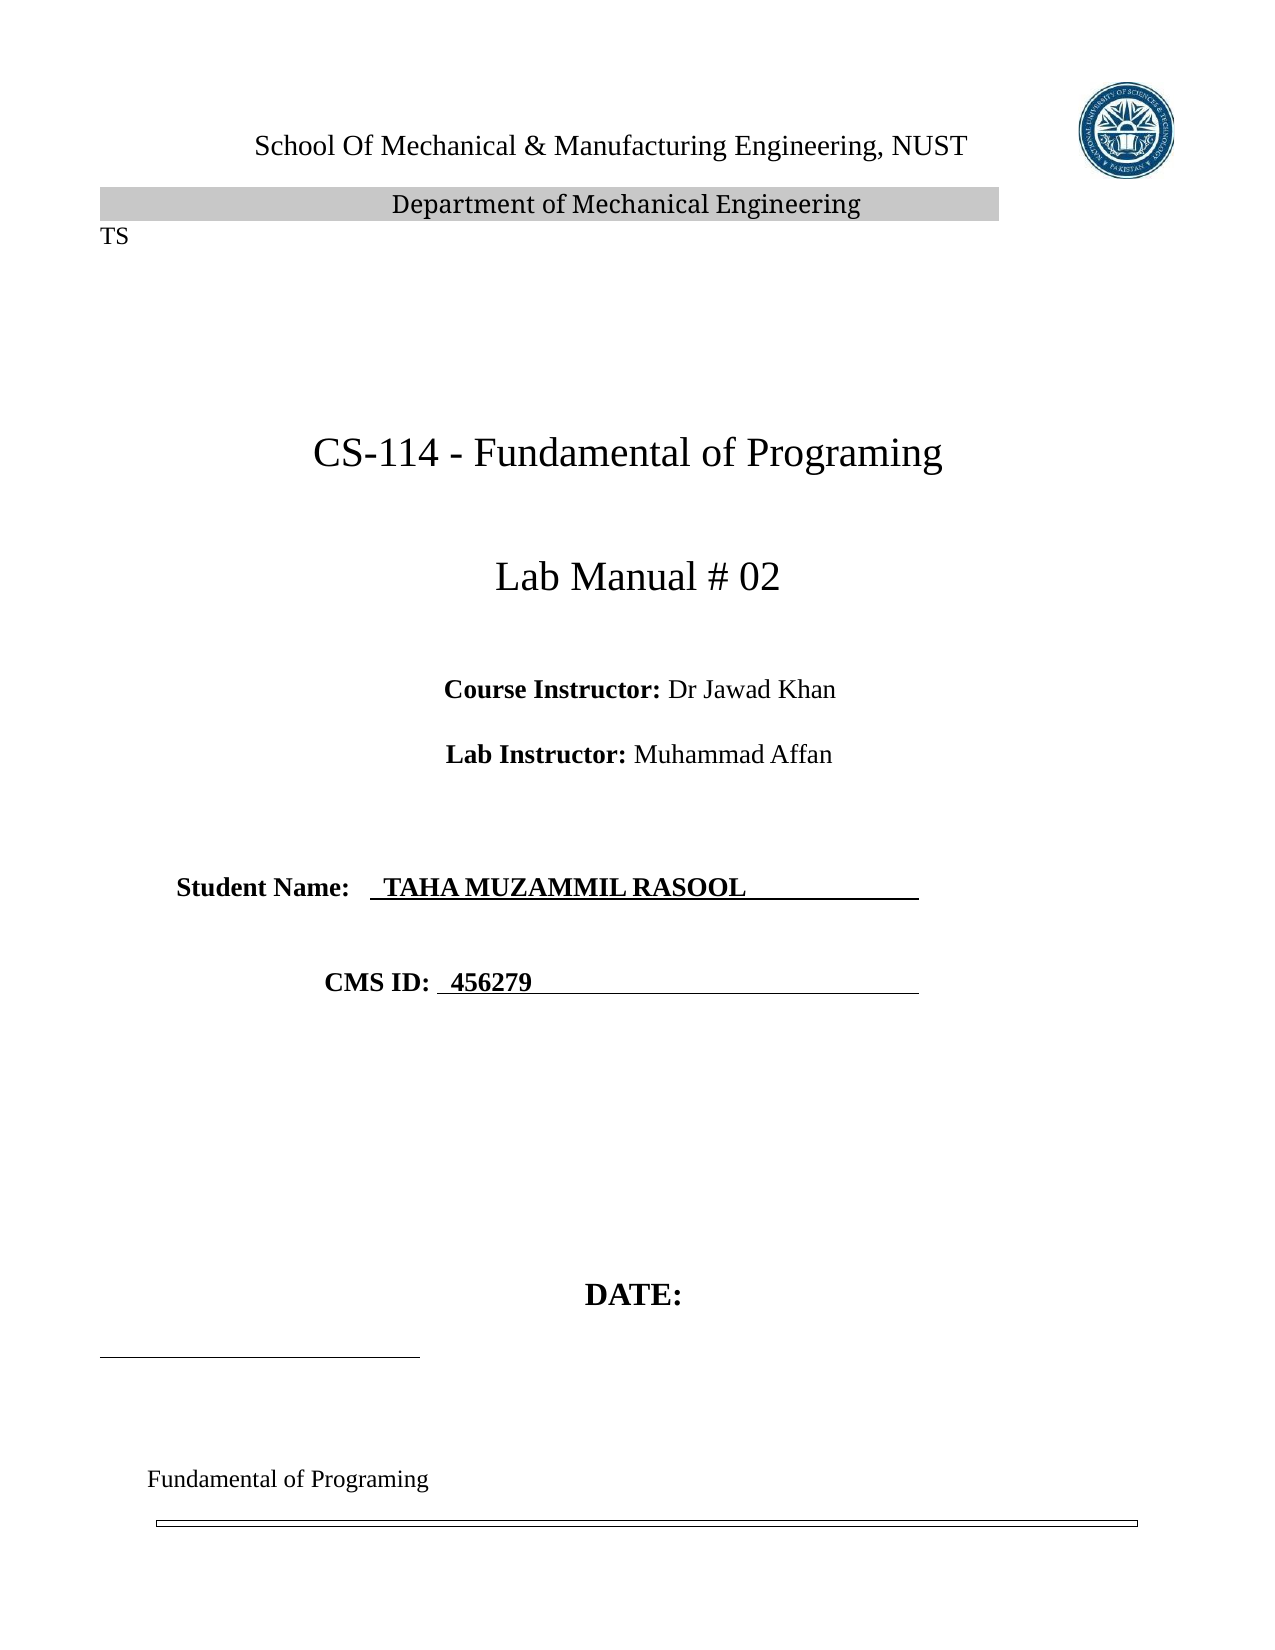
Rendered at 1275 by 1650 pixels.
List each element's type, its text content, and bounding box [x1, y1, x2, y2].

text Course Instructor: Dr Jawad Khan [444, 673, 1125, 704]
text TS [100, 221, 1125, 250]
text CMS ID: 456279 [100, 966, 1125, 997]
text Student Name: TAHA MUZAMMIL RASOOL [100, 871, 1125, 902]
text DATE: [150, 1276, 1125, 1313]
text Lab Manual # 02 [495, 552, 1125, 600]
subtitle Lab Instructor: Muhammad Affan [446, 738, 1125, 770]
text CS-114 - Fundamental of Programing [100, 428, 953, 476]
